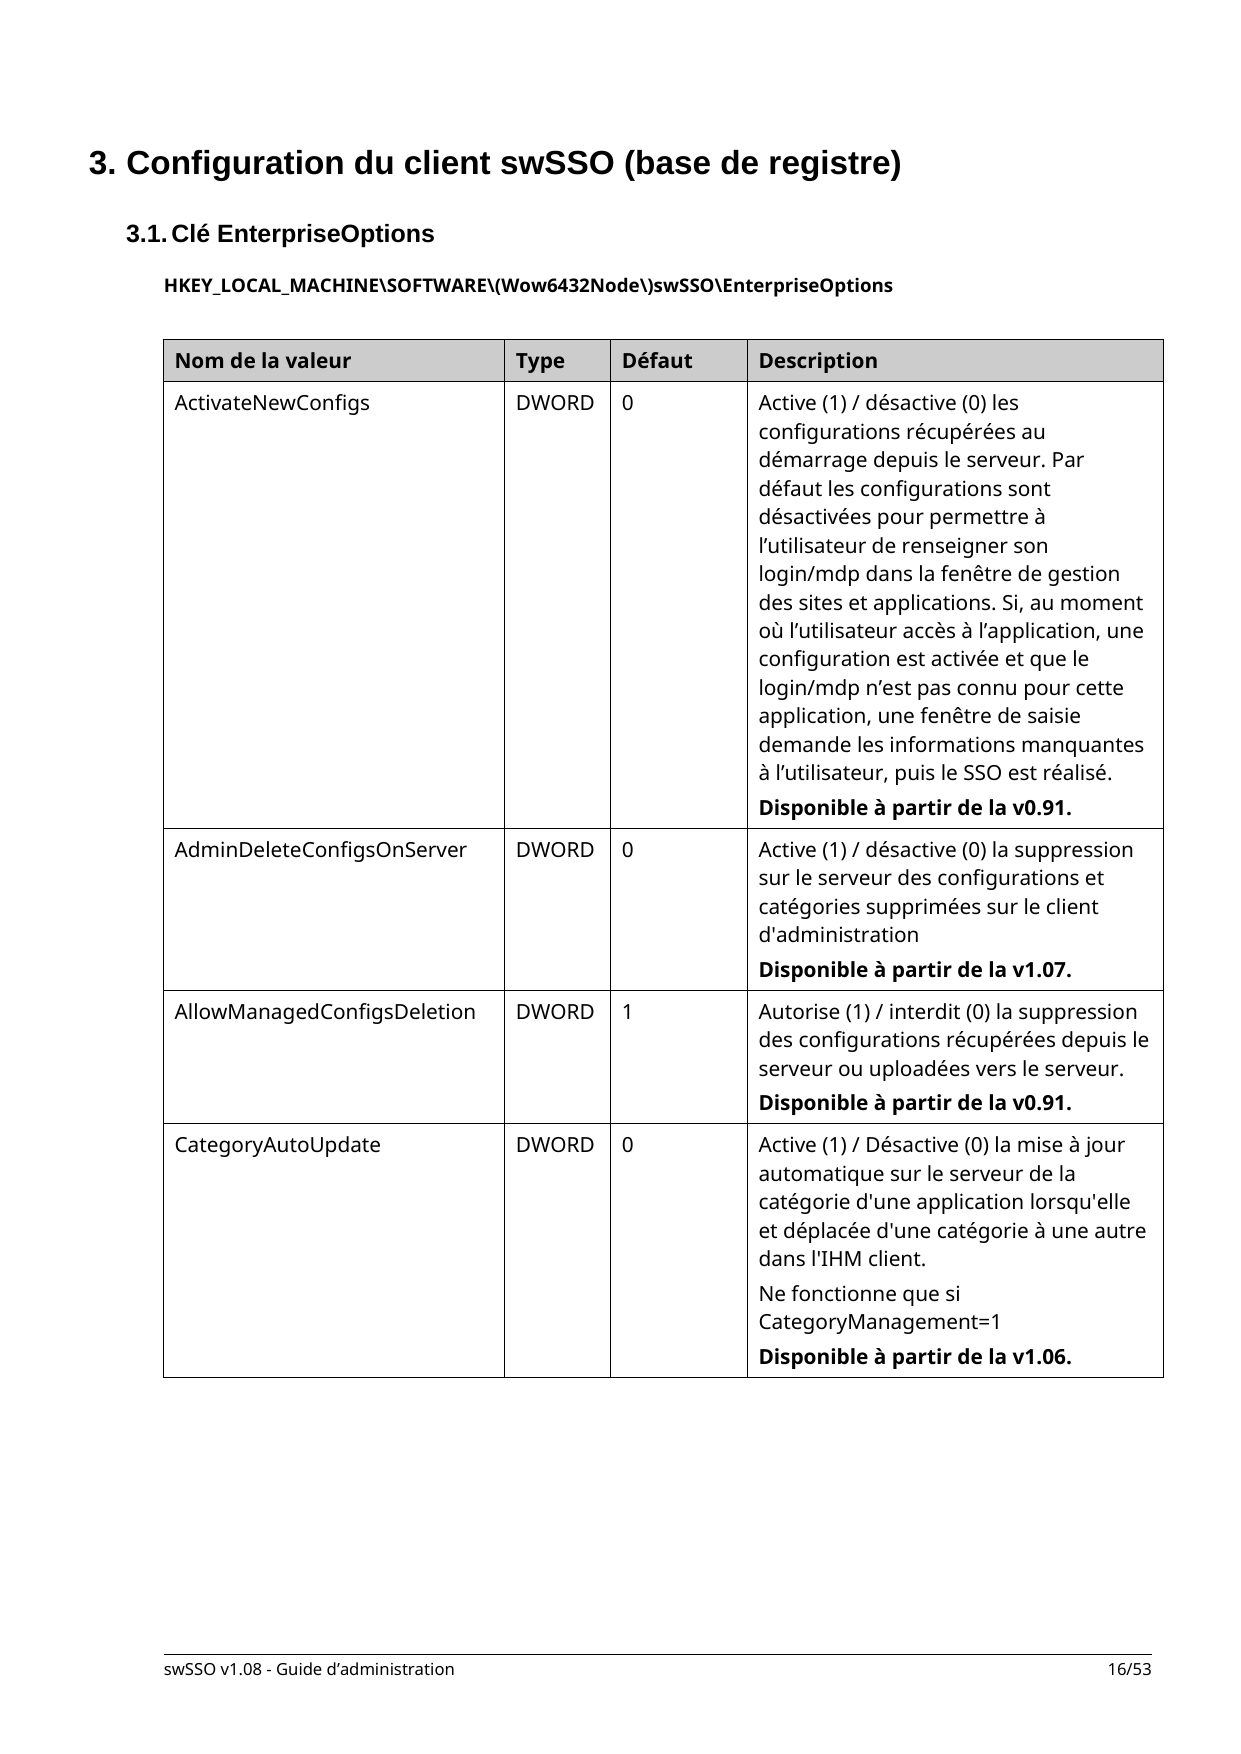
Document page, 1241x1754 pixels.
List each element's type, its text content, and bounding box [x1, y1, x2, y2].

table_cell CategoryAutoUpdate [164, 1124, 504, 1377]
table_cell Active (1) / désactive (0) les configurations récupérées au démarrage depuis le serveur. Par défaut les configurations sont désactivées pour permettre à l’utilisateur de renseigner son login/mdp dans la fenêtre de gestion des sites et applications. Si, au moment où l’utilisateur accès à l’application, une configuration est activée et que le login/mdp n’est pas connu pour cette application, une fenêtre de saisie demande les informations manquantes à l’utilisateur, puis le SSO est réalisé. Disponible à partir de la v0.91. [748, 382, 1163, 828]
table_cell AllowManagedConfigsDeletion [164, 991, 504, 1123]
table_cell Autorise (1) / interdit (0) la suppression des configurations récupérées depuis le serveur ou uploadées vers le serveur. Disponible à partir de la v0.91. [748, 991, 1163, 1123]
table_cell DWORD [505, 829, 610, 989]
table_cell DWORD [505, 382, 610, 828]
table_cell 0 [611, 829, 747, 989]
table_cell DWORD [505, 991, 610, 1123]
table_cell 0 [611, 1124, 747, 1377]
text HKEY_LOCAL_MACHINE\SOFTWARE\(Wow6432Node\)swSSO\EnterpriseOptions [164, 273, 1152, 298]
table_cell Active (1) / Désactive (0) la mise à jour automatique sur le serveur de la catégorie d'une application lorsqu'elle et déplacée d'une catégorie à une autre dans l'IHM client. Ne fonctionne que si CategoryManagement=1 Disponible à partir de la v1.06. [748, 1124, 1163, 1377]
table_header Description [748, 340, 1163, 381]
table_cell 1 [611, 991, 747, 1123]
subtitle Clé EnterpriseOptions [126, 219, 1152, 248]
table_cell Active (1) / désactive (0) la suppression sur le serveur des configurations et catégories supprimées sur le client d'administration Disponible à partir de la v1.07. [748, 829, 1163, 989]
table_cell ActivateNewConfigs [164, 382, 504, 828]
table_header Type [505, 340, 610, 381]
subtitle Configuration du client swSSO (base de registre) [89, 143, 1152, 182]
table_cell 0 [611, 382, 747, 828]
table_cell AdminDeleteConfigsOnServer [164, 829, 504, 989]
table_header Nom de la valeur [164, 340, 504, 381]
table_cell DWORD [505, 1124, 610, 1377]
table_header Défaut [611, 340, 747, 381]
